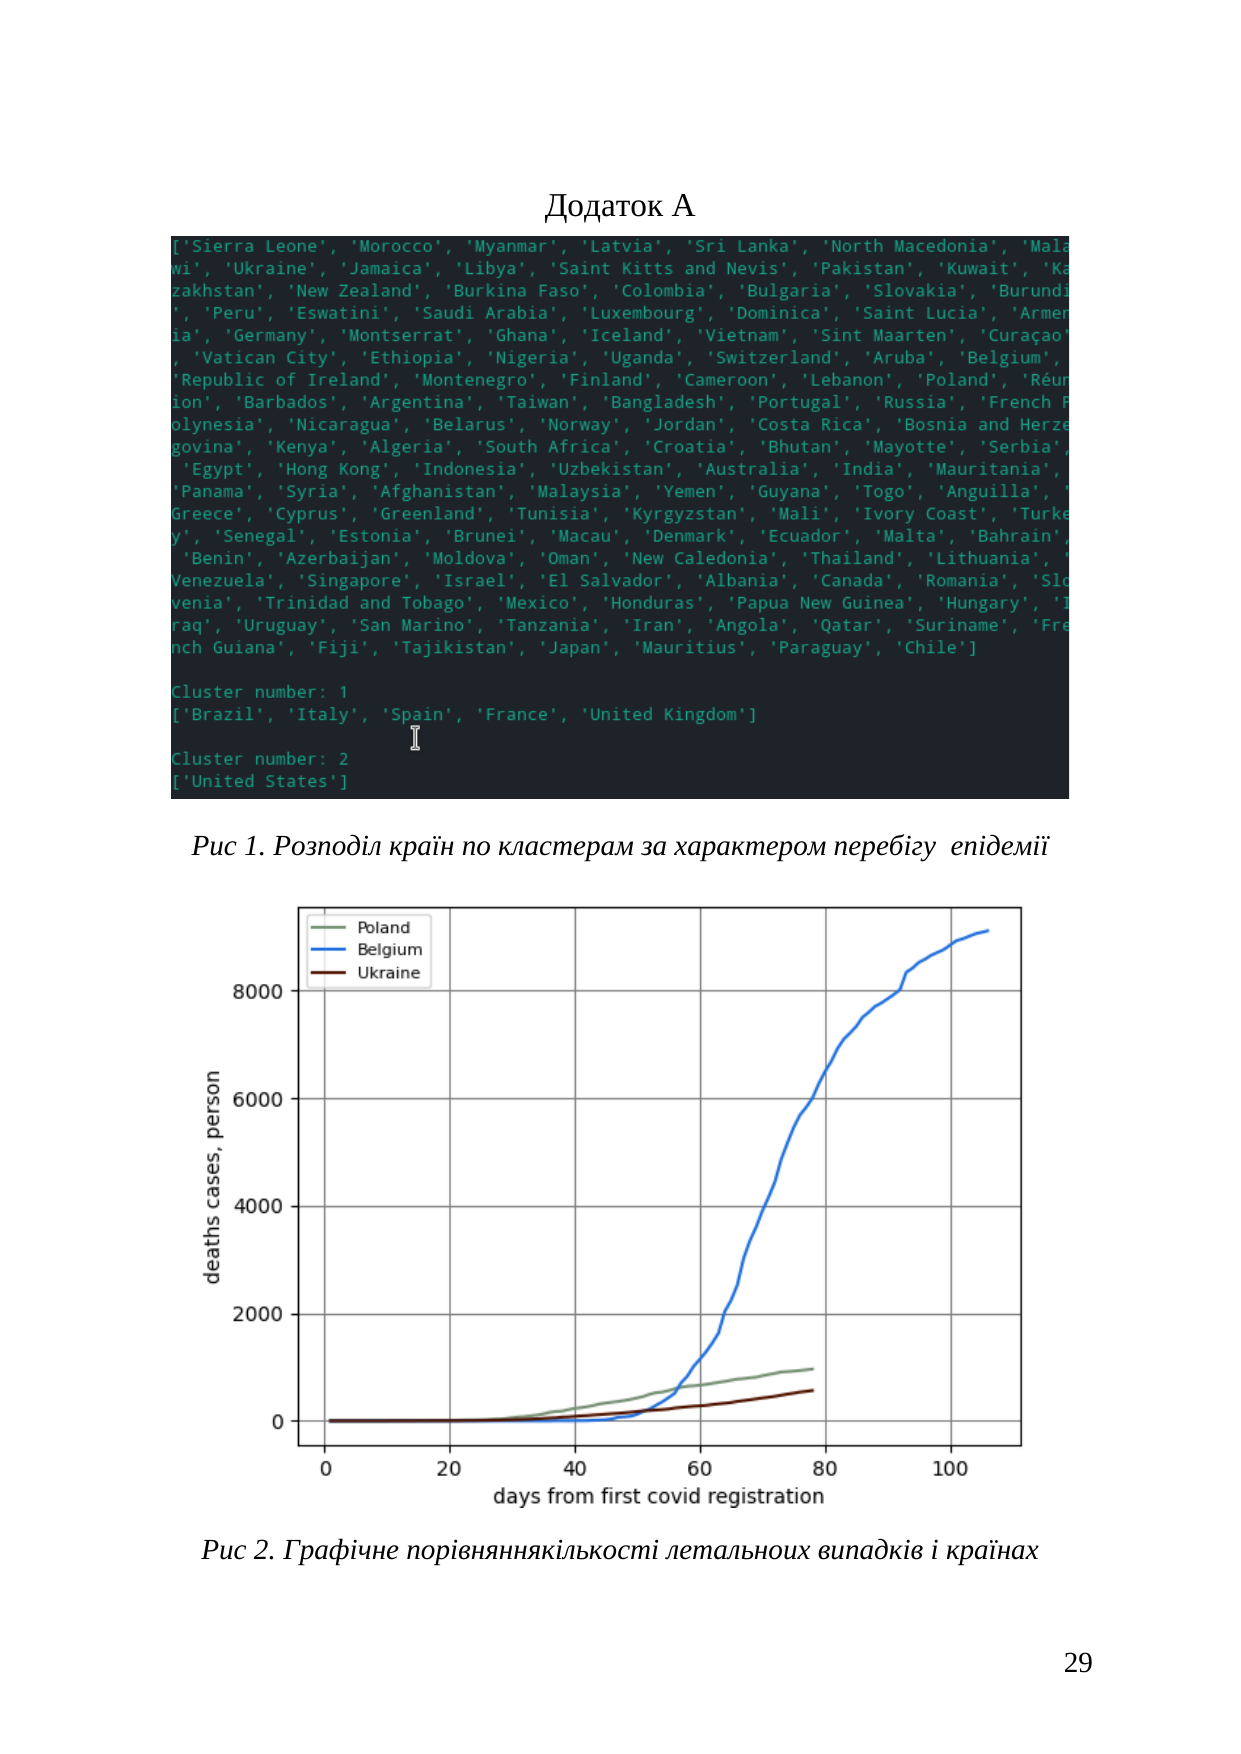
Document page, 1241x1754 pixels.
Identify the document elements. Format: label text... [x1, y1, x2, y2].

picture [196, 878, 1044, 1508]
text Рис 1. Розподіл країн по кластерам за характером перебігу епідемії [148, 236, 1093, 862]
subtitle Додаток А [148, 185, 1093, 223]
picture [171, 236, 1070, 799]
text Рис 2. Графічне порівняннякількості летальноих випадків і країнах [148, 1532, 1093, 1566]
